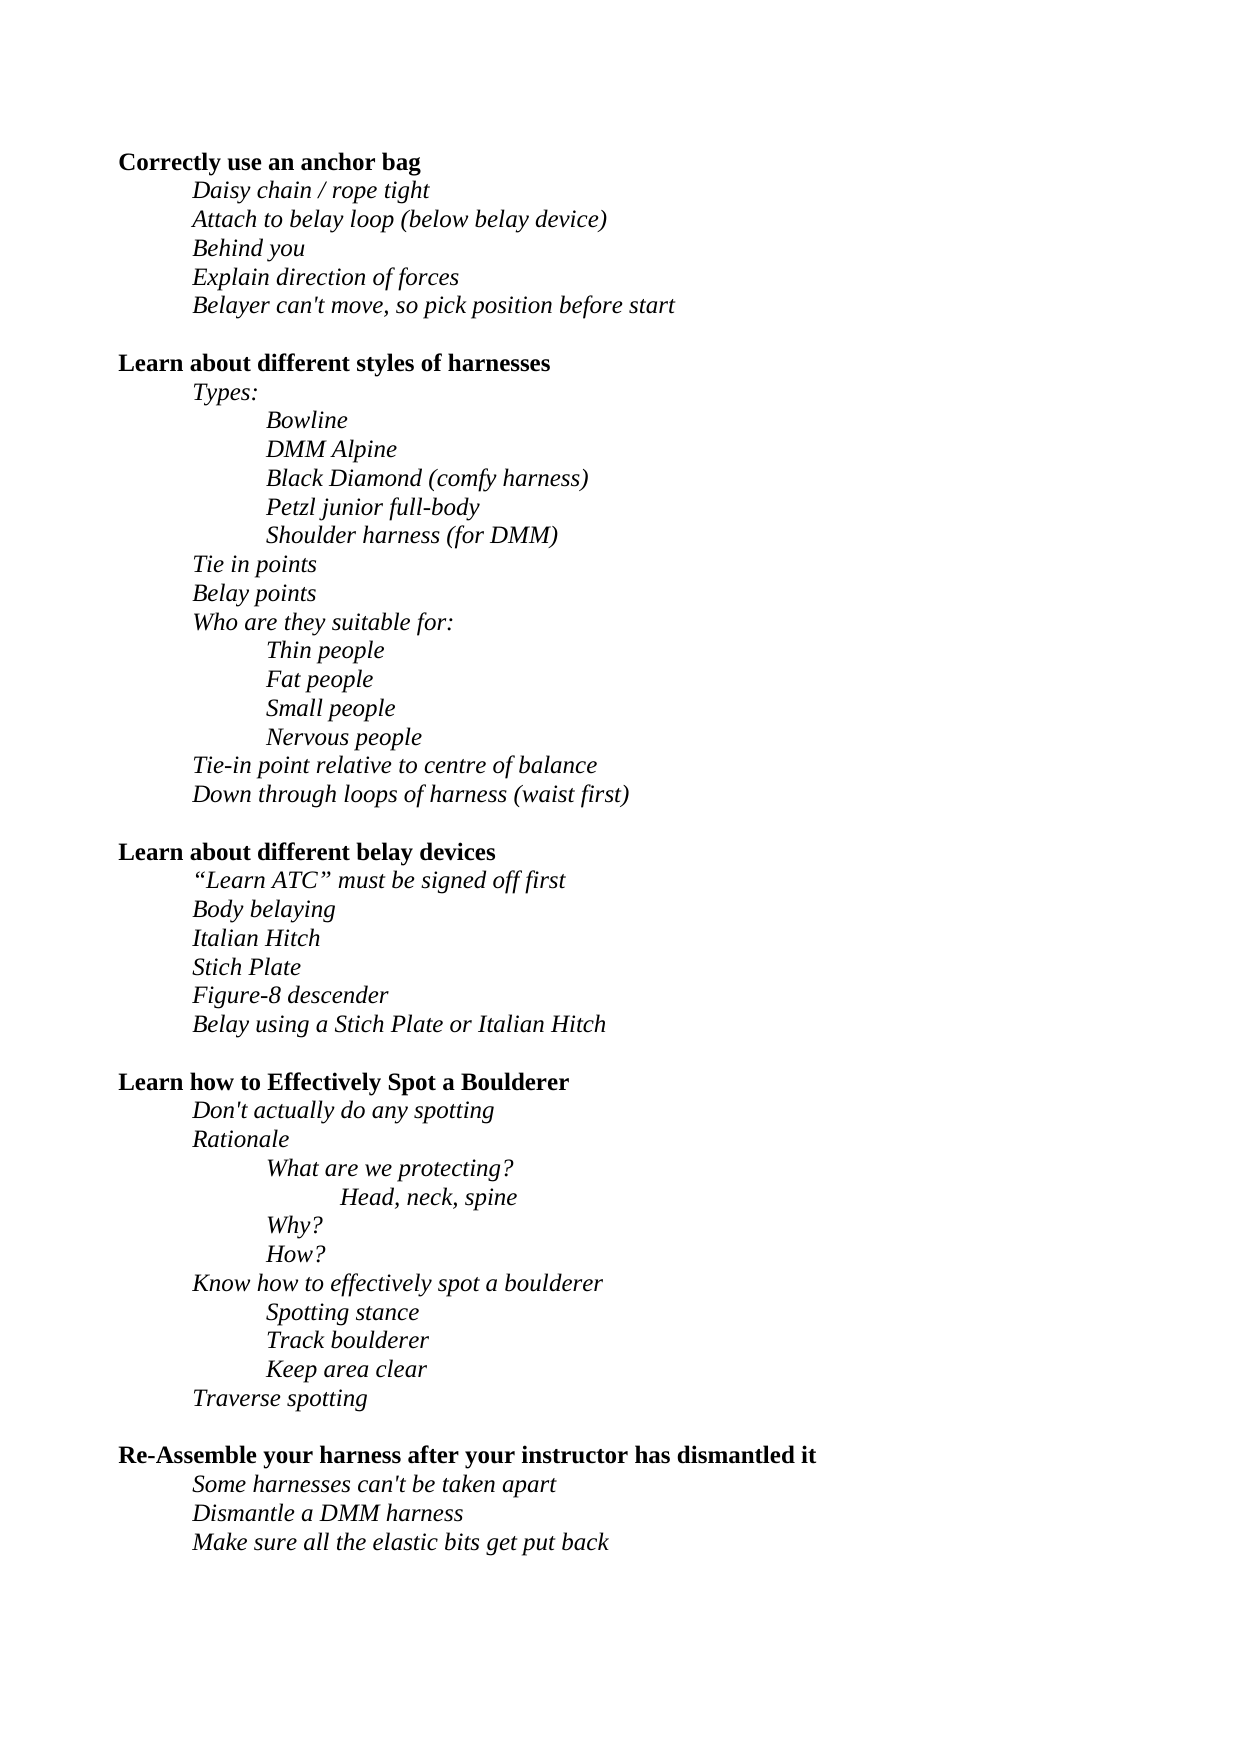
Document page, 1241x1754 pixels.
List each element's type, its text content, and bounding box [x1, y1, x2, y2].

text Types: [192, 377, 1122, 406]
text Petzl junior full-body [266, 492, 1122, 521]
text Black Diamond (comfy harness) [266, 463, 1122, 492]
text Small people [266, 693, 1122, 722]
text Behind you [192, 233, 1122, 262]
text Tie in points [192, 549, 1122, 578]
text Learn about different belay devices [118, 837, 1122, 866]
text Fat people [266, 664, 1122, 693]
text Some harnesses can't be taken apart [192, 1469, 1122, 1498]
text Stich Plate [192, 952, 1122, 981]
text Bowline [266, 406, 1122, 434]
text Make sure all the elastic bits get put back [192, 1527, 1122, 1556]
text Rationale [192, 1124, 1122, 1153]
text Thin people [266, 636, 1122, 664]
text Shoulder harness (for DMM) [266, 521, 1122, 549]
text Tie-in point relative to centre of balance [192, 751, 1122, 779]
text Correctly use an anchor bag [118, 147, 1122, 176]
text Dismantle a DMM harness [192, 1498, 1122, 1527]
text Why? [266, 1211, 1122, 1239]
text Belay points [192, 578, 1122, 607]
text Don't actually do any spotting [192, 1096, 1122, 1124]
text Keep area clear [266, 1354, 1122, 1383]
text Belayer can't move, so pick position before start [192, 291, 1122, 319]
text What are we protecting? [266, 1153, 1122, 1182]
text Figure-8 descender [192, 981, 1122, 1009]
text Daisy chain / rope tight [192, 176, 1122, 204]
text Re-Assemble your harness after your instructor has dismantled it [118, 1441, 1122, 1469]
text Belay using a Stich Plate or Italian Hitch [192, 1009, 1122, 1038]
text Down through loops of harness (waist first) [192, 779, 1122, 808]
text Head, neck, spine [340, 1182, 1122, 1211]
text How? [266, 1239, 1122, 1268]
text Who are they suitable for: [192, 607, 1122, 636]
text Italian Hitch [192, 923, 1122, 952]
text Explain direction of forces [192, 262, 1122, 291]
text Body belaying [192, 894, 1122, 923]
text “Learn ATC” must be signed off first [192, 866, 1122, 894]
text Track boulderer [266, 1326, 1122, 1354]
text Nervous people [266, 722, 1122, 751]
text Learn about different styles of harnesses [118, 348, 1122, 377]
text Traverse spotting [192, 1383, 1122, 1412]
text Spotting stance [266, 1297, 1122, 1326]
text Learn how to Effectively Spot a Boulderer [118, 1067, 1122, 1096]
text Attach to belay loop (below belay device) [192, 204, 1122, 233]
text DMM Alpine [266, 434, 1122, 463]
text Know how to effectively spot a boulderer [192, 1268, 1122, 1297]
